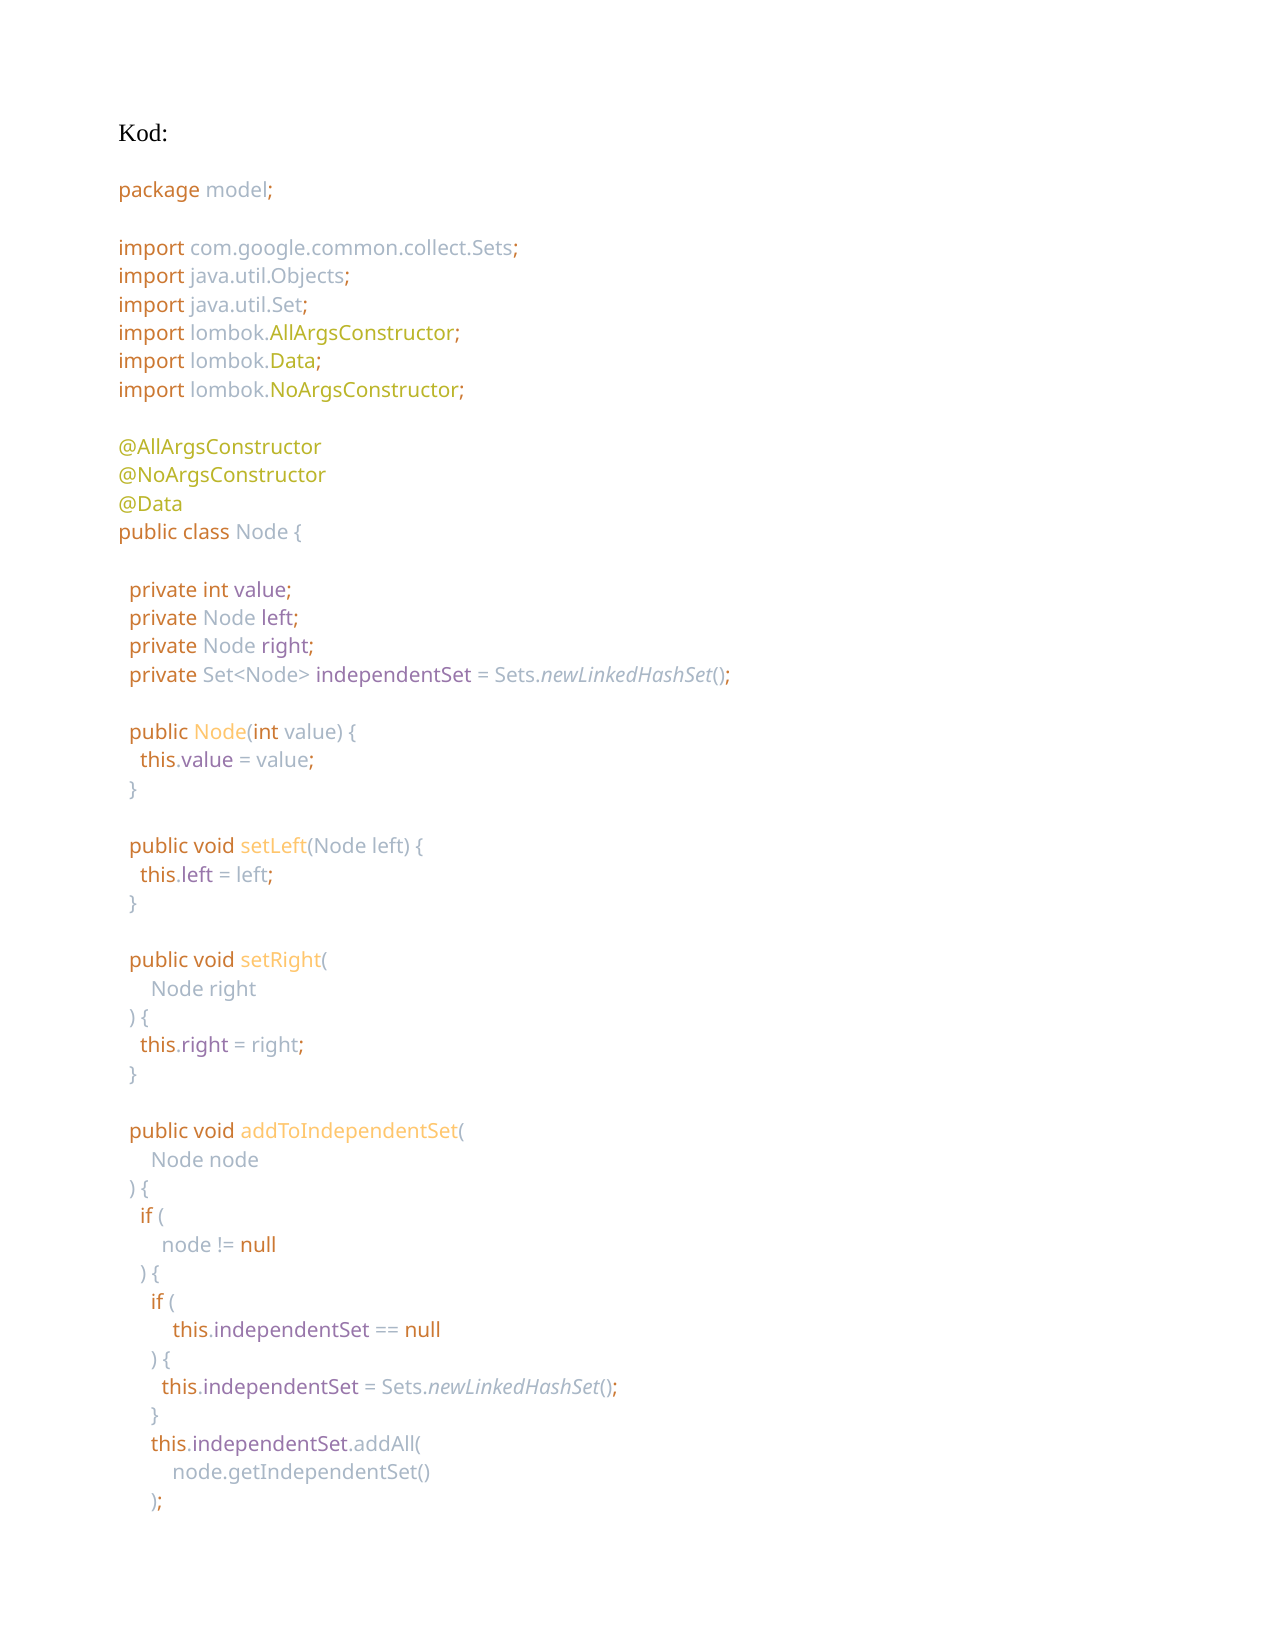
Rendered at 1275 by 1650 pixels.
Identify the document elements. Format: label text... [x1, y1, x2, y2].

text package model; import com.google.common.collect.Sets; import java.util.Objects; import java.util.Set; import lombok.AllArgsConstructor; import lombok.Data; import lombok.NoArgsConstructor; @AllArgsConstructor @NoArgsConstructor @Data public class Node { private int value; private Node left; private Node right; private Set<Node> independentSet = Sets.newLinkedHashSet(); public Node(int value) { this.value = value; } public void setLeft(Node left) { this.left = left; } public void setRight( Node right ) { this.right = right; } public void addToIndependentSet( Node node ) { if ( node != null ) { if ( this.independentSet == null ) { this.independentSet = Sets.newLinkedHashSet(); } this.independentSet.addAll( node.getIndependentSet() ); [118, 176, 1157, 1514]
text Kod: [118, 118, 1157, 147]
